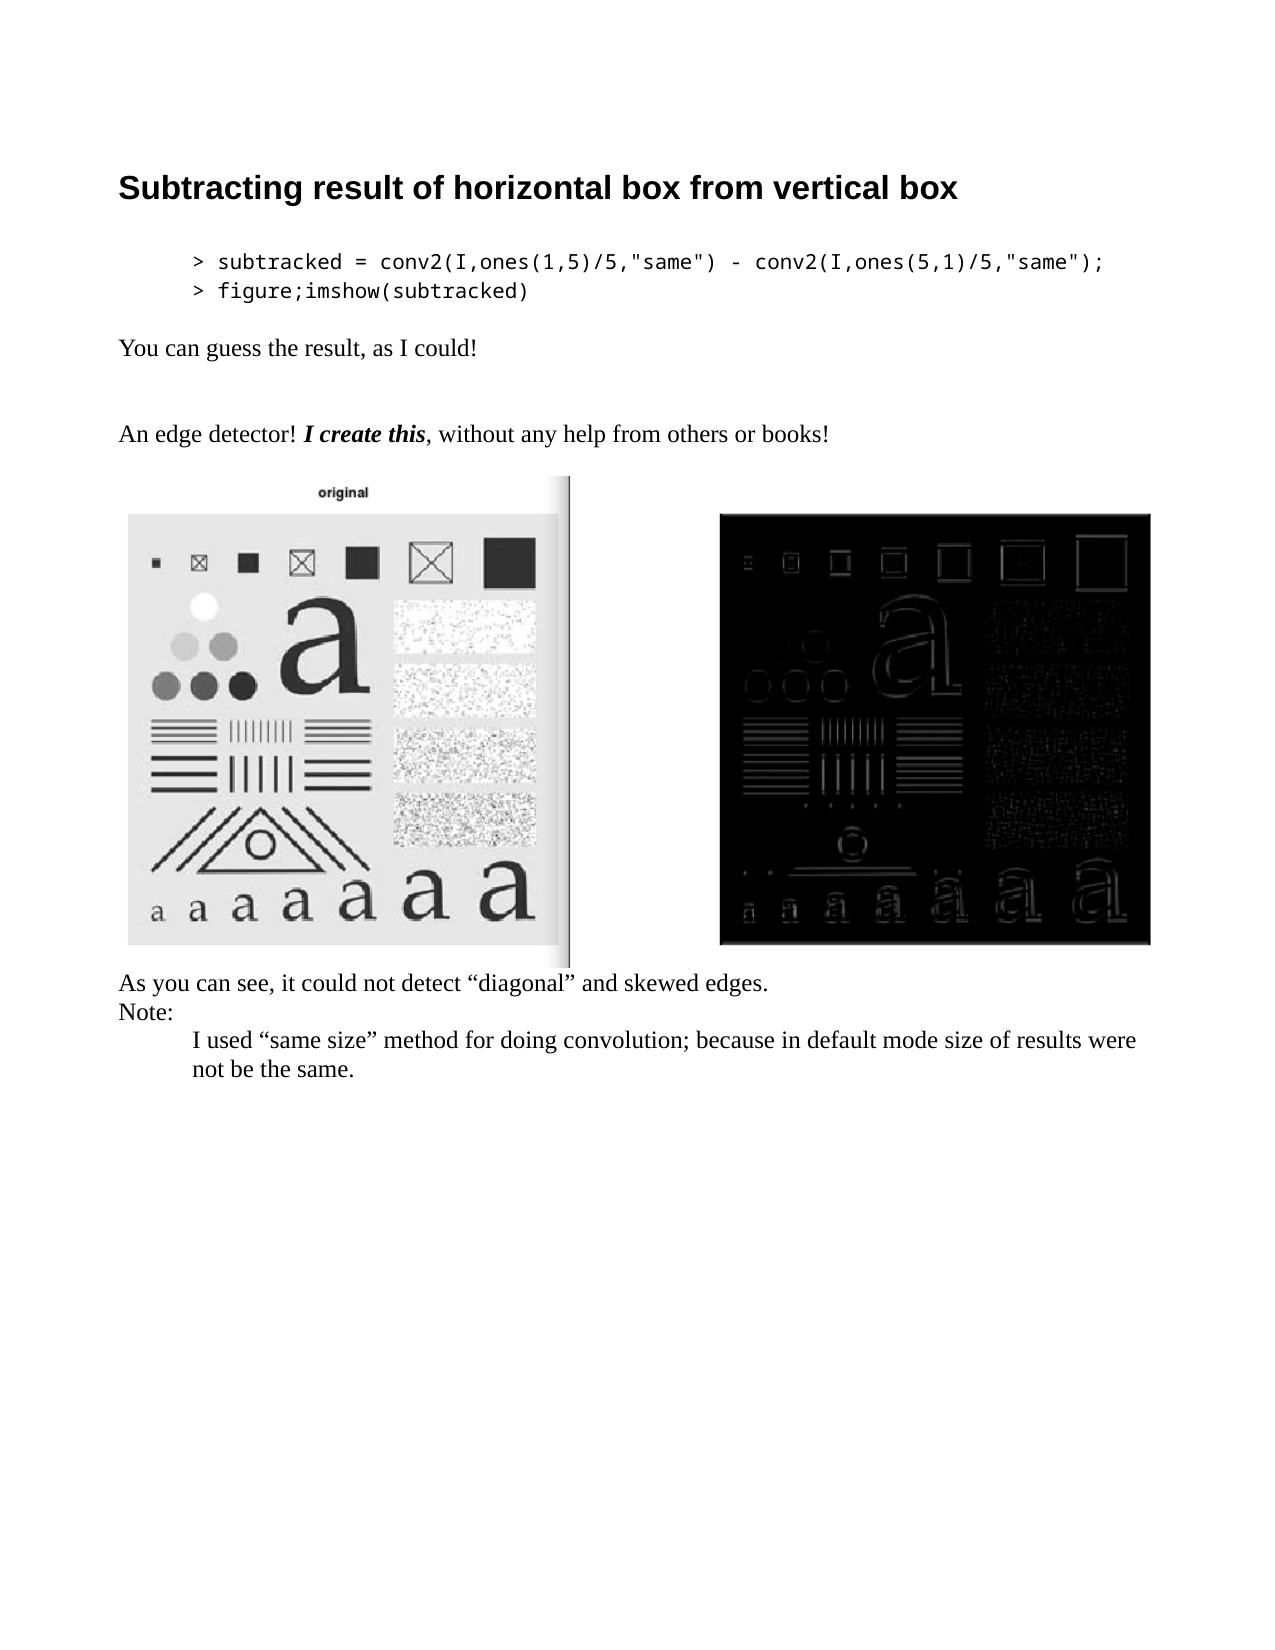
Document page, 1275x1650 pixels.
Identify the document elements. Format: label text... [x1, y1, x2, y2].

subtitle Subtracting result of horizontal box from vertical box [118, 168, 1157, 206]
text I used “same size” method for doing convolution; because in default mode size of results were not be the same. [192, 1025, 1157, 1083]
text > subtracked = conv2(I,ones(1,5)/5,"same") - conv2(I,ones(5,1)/5,"same"); [192, 247, 1157, 276]
text An edge detector! I create this, without any help from others or books! [118, 419, 1157, 448]
text > figure;imshow(subtracked) [192, 276, 1157, 304]
text As you can see, it could not detect “diagonal” and skewed edges. [118, 968, 1157, 997]
text Note: [118, 997, 1157, 1025]
text You can guess the result, as I could! [118, 333, 1157, 362]
picture [118, 476, 1157, 968]
